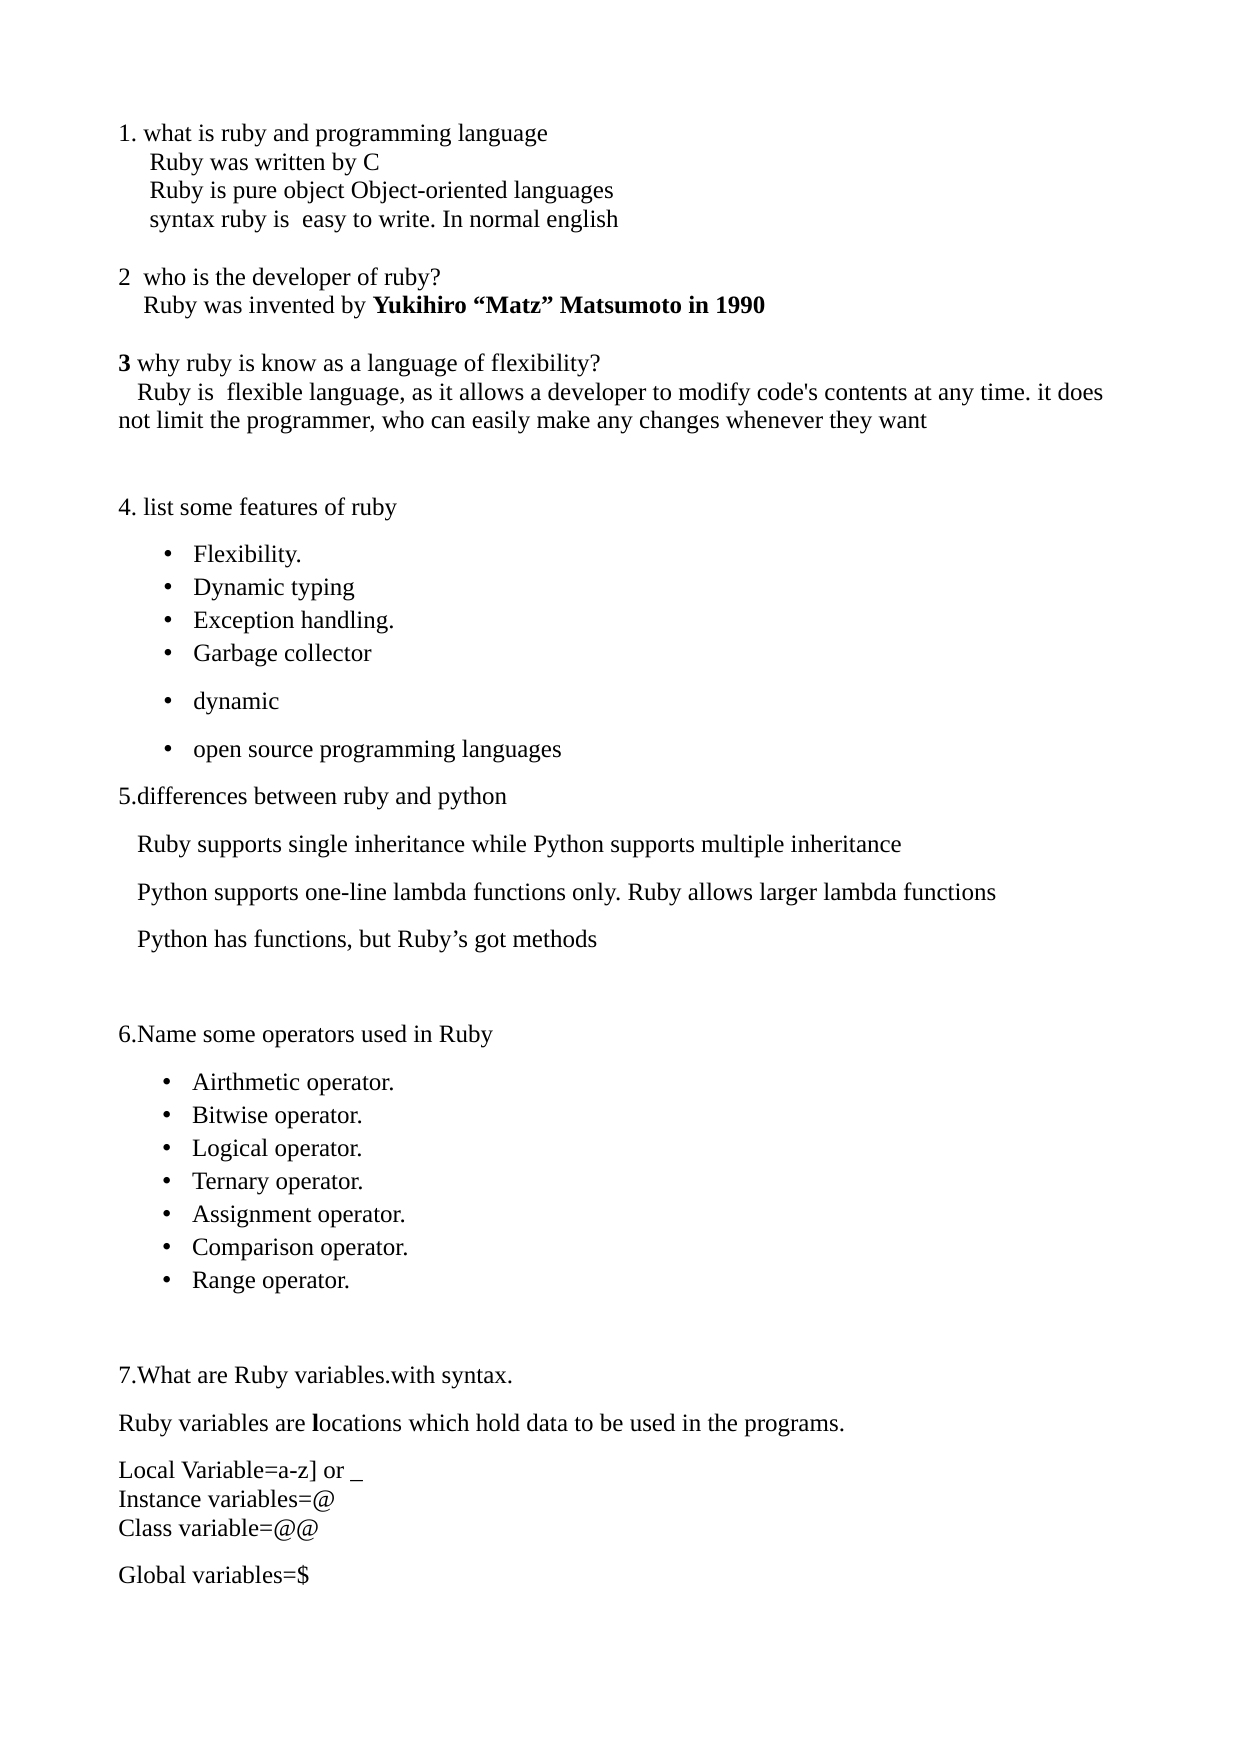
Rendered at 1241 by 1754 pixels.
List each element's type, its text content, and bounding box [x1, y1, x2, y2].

text 6.Name some operators used in Ruby [118, 1019, 1122, 1048]
text 1. what is ruby and programming language [118, 118, 1122, 147]
list Flexibility. [164, 539, 1122, 568]
text Ruby is pure object Object-oriented languages [118, 176, 1122, 204]
text 7.What are Ruby variables.with syntax. [118, 1360, 1122, 1389]
text Local Variable=a-z] or _ [118, 1456, 1122, 1484]
text Instance variables=@ [118, 1484, 1122, 1513]
list Comparison operator. [162, 1232, 1122, 1261]
list dynamic [164, 686, 1122, 715]
text syntax ruby is easy to write. In normal english [118, 204, 1122, 233]
list Range operator. [162, 1265, 1122, 1294]
list open source programming languages [164, 734, 1122, 762]
text Python has functions, but Ruby’s got methods [118, 924, 1122, 953]
list Bitwise operator. [162, 1100, 1122, 1129]
text Python supports one-line lambda functions only. Ruby allows larger lambda functions [118, 877, 1122, 905]
text 3 why ruby is know as a language of flexibility? [118, 348, 1122, 377]
text Ruby variables are locations which hold data to be used in the programs. [118, 1408, 1122, 1437]
text Global variables=$ [118, 1561, 1122, 1589]
text Ruby was invented by Yukihiro “Matz” Matsumoto in 1990 [118, 291, 1122, 319]
text Ruby is flexible language, as it allows a developer to modify code's contents at any time. it does not limit the programmer, who can easily make any changes whenever they want [118, 377, 1122, 434]
text 2 who is the developer of ruby? [118, 262, 1122, 291]
list Ternary operator. [162, 1166, 1122, 1195]
text Ruby was written by C [118, 147, 1122, 176]
list Assignment operator. [162, 1199, 1122, 1228]
text Class variable=@@ [118, 1513, 1122, 1542]
list Dynamic typing [164, 572, 1122, 601]
text 4. list some features of ruby [118, 492, 1122, 521]
list Exception handling. [164, 606, 1122, 634]
text Ruby supports single inheritance while Python supports multiple inheritance [118, 829, 1122, 858]
list Airthmetic operator. [162, 1067, 1122, 1096]
list Garbage collector [164, 638, 1122, 667]
list Logical operator. [162, 1133, 1122, 1162]
text 5.differences between ruby and python [118, 781, 1122, 810]
